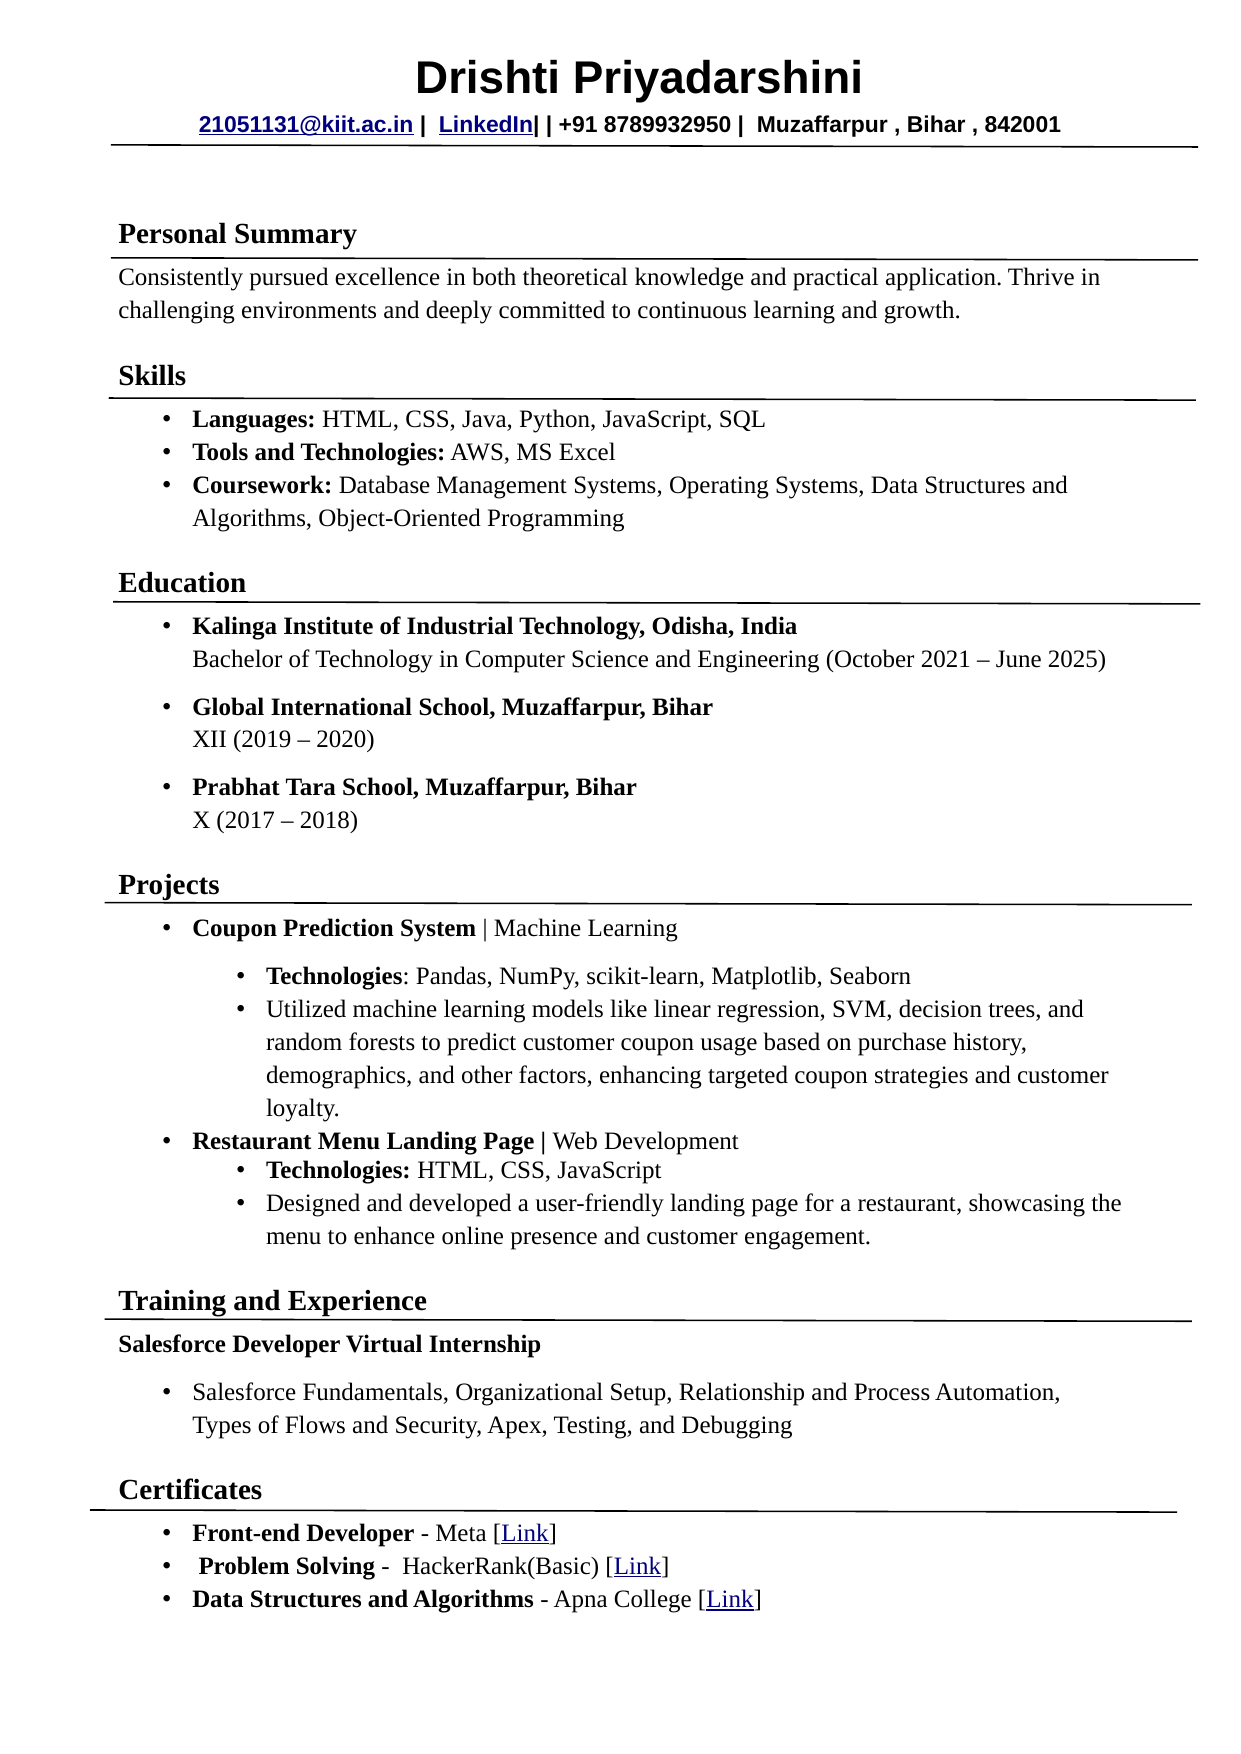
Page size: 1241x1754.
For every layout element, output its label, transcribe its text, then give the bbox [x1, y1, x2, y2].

list Problem Solving - HackerRank(Basic) [Link] [162, 1551, 1122, 1580]
list Global International School, Muzaffarpur, Bihar XII (2019 – 2020) [162, 692, 1122, 753]
list Restaurant Menu Landing Page | Web Development [162, 1126, 1122, 1155]
list Coursework: Database Management Systems, Operating Systems, Data Structures and Algorithms, Object-Oriented Programming [162, 470, 1122, 531]
list Designed and developed a user-friendly landing page for a restaurant, showcasing the menu to enhance online presence and customer engagement. [236, 1188, 1122, 1250]
list Coupon Prediction System | Machine Learning [162, 913, 1122, 942]
list Technologies: HTML, CSS, JavaScript [236, 1155, 1122, 1184]
list Data Structures and Algorithms - Apna College [Link] [162, 1584, 1122, 1613]
subtitle Skills [118, 358, 1122, 391]
list Front-end Developer - Meta [Link] [162, 1518, 1122, 1547]
subtitle Personal Summary [118, 216, 1122, 250]
text Salesforce Developer Virtual Internship [118, 1329, 1122, 1358]
list Technologies: Pandas, NumPy, scikit-learn, Matplotlib, Seaborn [236, 961, 1122, 990]
title Drishti Priyadarshini [137, 51, 1122, 103]
subtitle Projects [118, 867, 1122, 901]
text Consistently pursued excellence in both theoretical knowledge and practical application. Thrive in challenging environments and deeply committed to continuous learning and growth. [118, 262, 1122, 324]
list Languages: HTML, CSS, Java, Python, JavaScript, SQL [162, 404, 1122, 432]
text 21051131@kiit.ac.in | LinkedIn| | +91 8789932950 | Muzaffarpur , Bihar , 842001 [137, 111, 1122, 137]
list Prabhat Tara School, Muzaffarpur, Bihar X (2017 – 2018) [162, 772, 1122, 834]
subtitle Certificates [118, 1472, 1122, 1506]
list Tools and Technologies: AWS, MS Excel [162, 437, 1122, 465]
subtitle Education [118, 565, 1122, 598]
list Salesforce Fundamentals, Organizational Setup, Relationship and Process Automation, Types of Flows and Security, Apex, Testing, and Debugging [162, 1377, 1122, 1438]
subtitle Training and Experience [118, 1283, 1122, 1317]
list Kalinga Institute of Industrial Technology, Odisha, India Bachelor of Technology in Computer Science and Engineering (October 2021 – June 2025) [162, 611, 1122, 673]
list Utilized machine learning models like linear regression, SVM, decision trees, and random forests to predict customer coupon usage based on purchase history, demographics, and other factors, enhancing targeted coupon strategies and customer loyalty. [236, 994, 1122, 1122]
